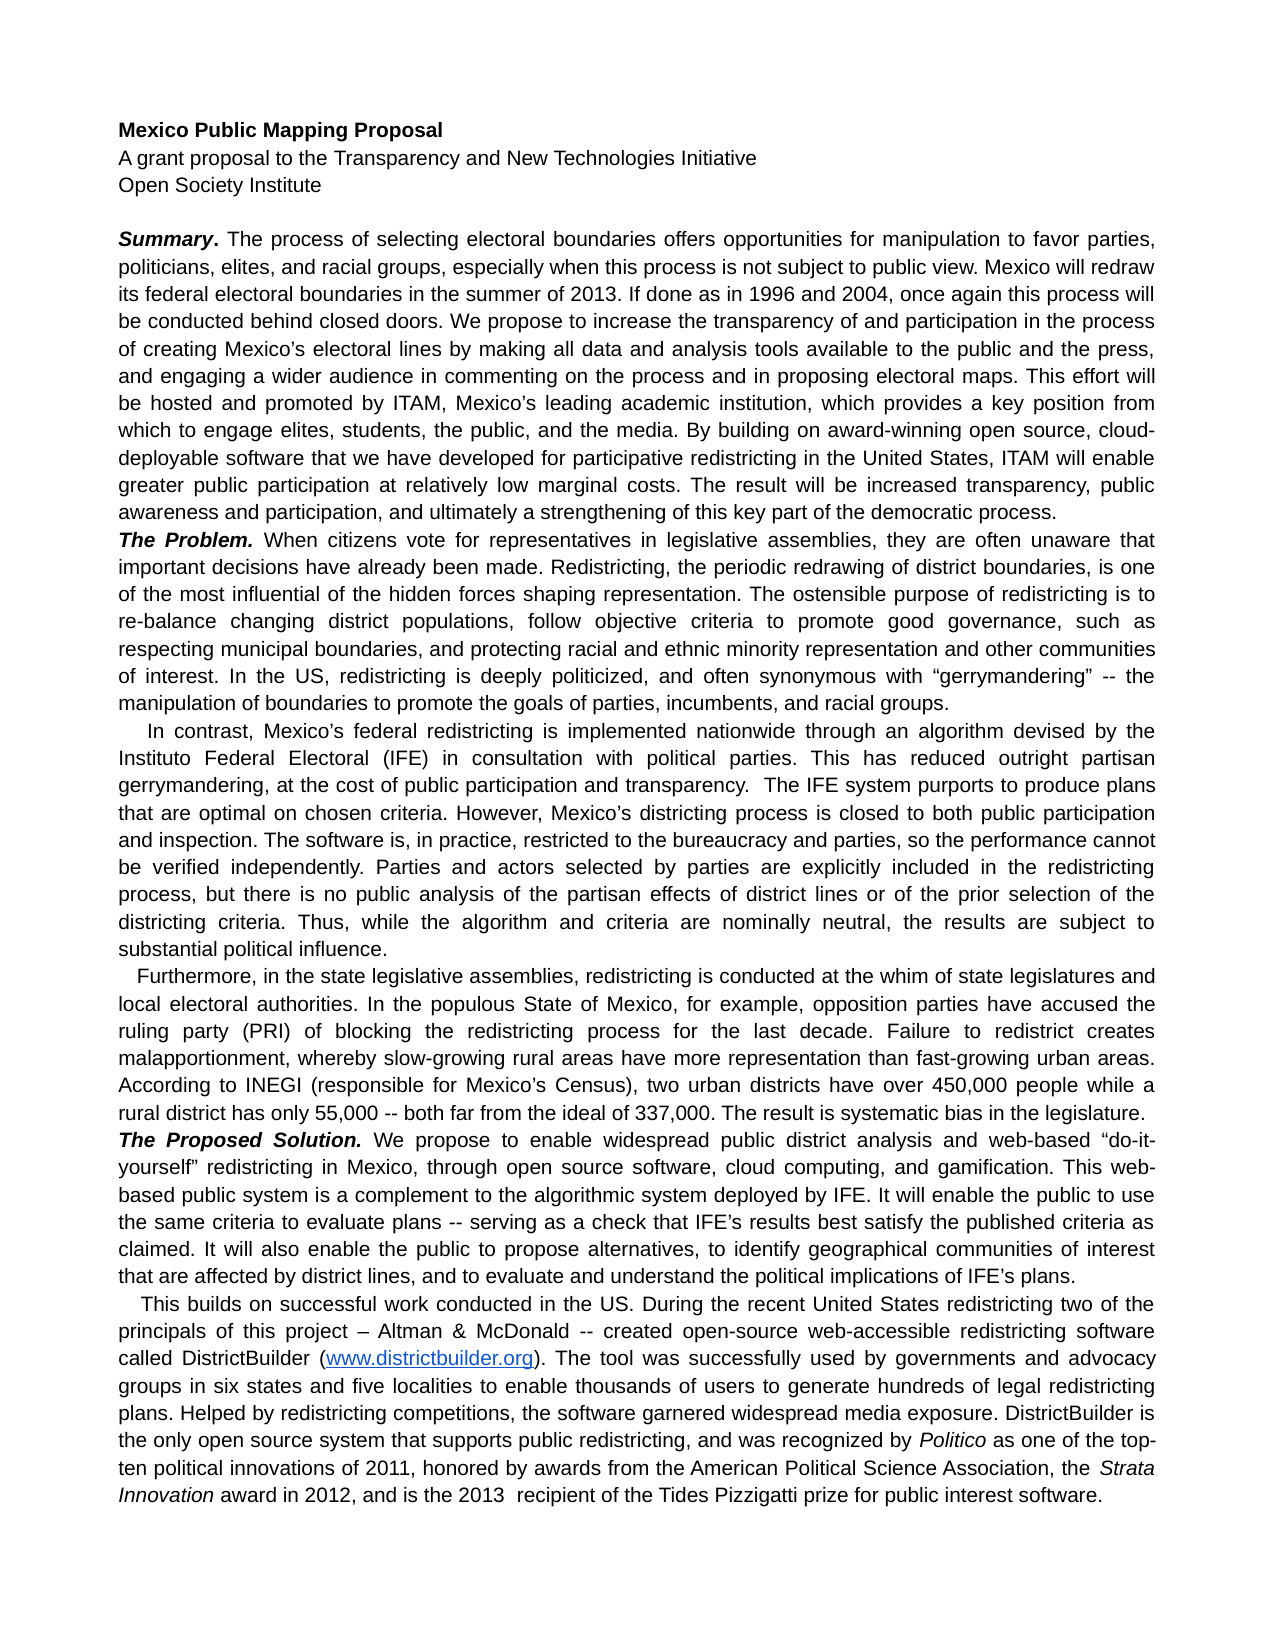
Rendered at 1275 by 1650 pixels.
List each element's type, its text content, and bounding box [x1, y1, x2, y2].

text A grant proposal to the Transparency and New Technologies Initiative [118, 145, 1157, 169]
text Open Society Institute [118, 173, 1157, 197]
subtitle Mexico Public Mapping Proposal [118, 118, 1157, 142]
text This builds on successful work conducted in the US. During the recent United States redistricting two of the principals of this project – Altman & McDonald -- created open-source web-accessible redistricting software called DistrictBuilder (www.districtbuilder.org). The tool was successfully used by governments and advocacy groups in six states and five localities to enable thousands of users to generate hundreds of legal redistricting plans. Helped by redistricting competitions, the software garnered widespread media exposure. DistrictBuilder is the only open source system that supports public redistricting, and was recognized by Politico as one of the top-ten political innovations of 2011, honored by awards from the American Political Science Association, the Strata Innovation award in 2012, and is the 2013 recipient of the Tides Pizzigatti prize for public interest software. [118, 1292, 1157, 1507]
text Summary. The process of selecting electoral boundaries offers opportunities for manipulation to favor parties, politicians, elites, and racial groups, especially when this process is not subject to public view. Mexico will redraw its federal electoral boundaries in the summer of 2013. If done as in 1996 and 2004, once again this process will be conducted behind closed doors. We propose to increase the transparency of and participation in the process of creating Mexico’s electoral lines by making all data and analysis tools available to the public and the press, and engaging a wider audience in commenting on the process and in proposing electoral maps. This effort will be hosted and promoted by ITAM, Mexico’s leading academic institution, which provides a key position from which to engage elites, students, the public, and the media. By building on award-winning open source, cloud-deployable software that we have developed for participative redistricting in the United States, ITAM will enable greater public participation at relatively low marginal costs. The result will be increased transparency, public awareness and participation, and ultimately a strengthening of this key part of the democratic process. [118, 227, 1157, 524]
text The Problem. When citizens vote for representatives in legislative assemblies, they are often unaware that important decisions have already been made. Redistricting, the periodic redrawing of district boundaries, is one of the most influential of the hidden forces shaping representation. The ostensible purpose of redistricting is to re-balance changing district populations, follow objective criteria to promote good governance, such as respecting municipal boundaries, and protecting racial and ethnic minority representation and other communities of interest. In the US, redistricting is deeply politicized, and often synonymous with “gerrymandering” -- the manipulation of boundaries to promote the goals of parties, incumbents, and racial groups. [118, 527, 1157, 715]
text The Proposed Solution. We propose to enable widespread public district analysis and web-based “do-it-yourself” redistricting in Mexico, through open source software, cloud computing, and gamification. This web-based public system is a complement to the algorithmic system deployed by IFE. It will enable the public to use the same criteria to evaluate plans -- serving as a check that IFE’s results best satisfy the published criteria as claimed. It will also enable the public to propose alternatives, to identify geographical communities of interest that are affected by district lines, and to evaluate and understand the political implications of IFE’s plans. [118, 1128, 1157, 1288]
text Furthermore, in the state legislative assemblies, redistricting is conducted at the whim of state legislatures and local electoral authorities. In the populous State of Mexico, for example, opposition parties have accused the ruling party (PRI) of blocking the redistricting process for the last decade. Failure to redistrict creates malapportionment, whereby slow-growing rural areas have more representation than fast-growing urban areas. According to INEGI (responsible for Mexico’s Census), two urban districts have over 450,000 people while a rural district has only 55,000 -- both far from the ideal of 337,000. The result is systematic bias in the legislature. [118, 964, 1157, 1124]
text In contrast, Mexico’s federal redistricting is implemented nationwide through an algorithm devised by the Instituto Federal Electoral (IFE) in consultation with political parties. This has reduced outright partisan gerrymandering, at the cost of public participation and transparency. The IFE system purports to produce plans that are optimal on chosen criteria. However, Mexico’s districting process is closed to both public participation and inspection. The software is, in practice, restricted to the bureaucracy and parties, so the performance cannot be verified independently. Parties and actors selected by parties are explicitly included in the redistricting process, but there is no public analysis of the partisan effects of district lines or of the prior selection of the districting criteria. Thus, while the algorithm and criteria are nominally neutral, the results are subject to substantial political influence. [118, 718, 1157, 961]
